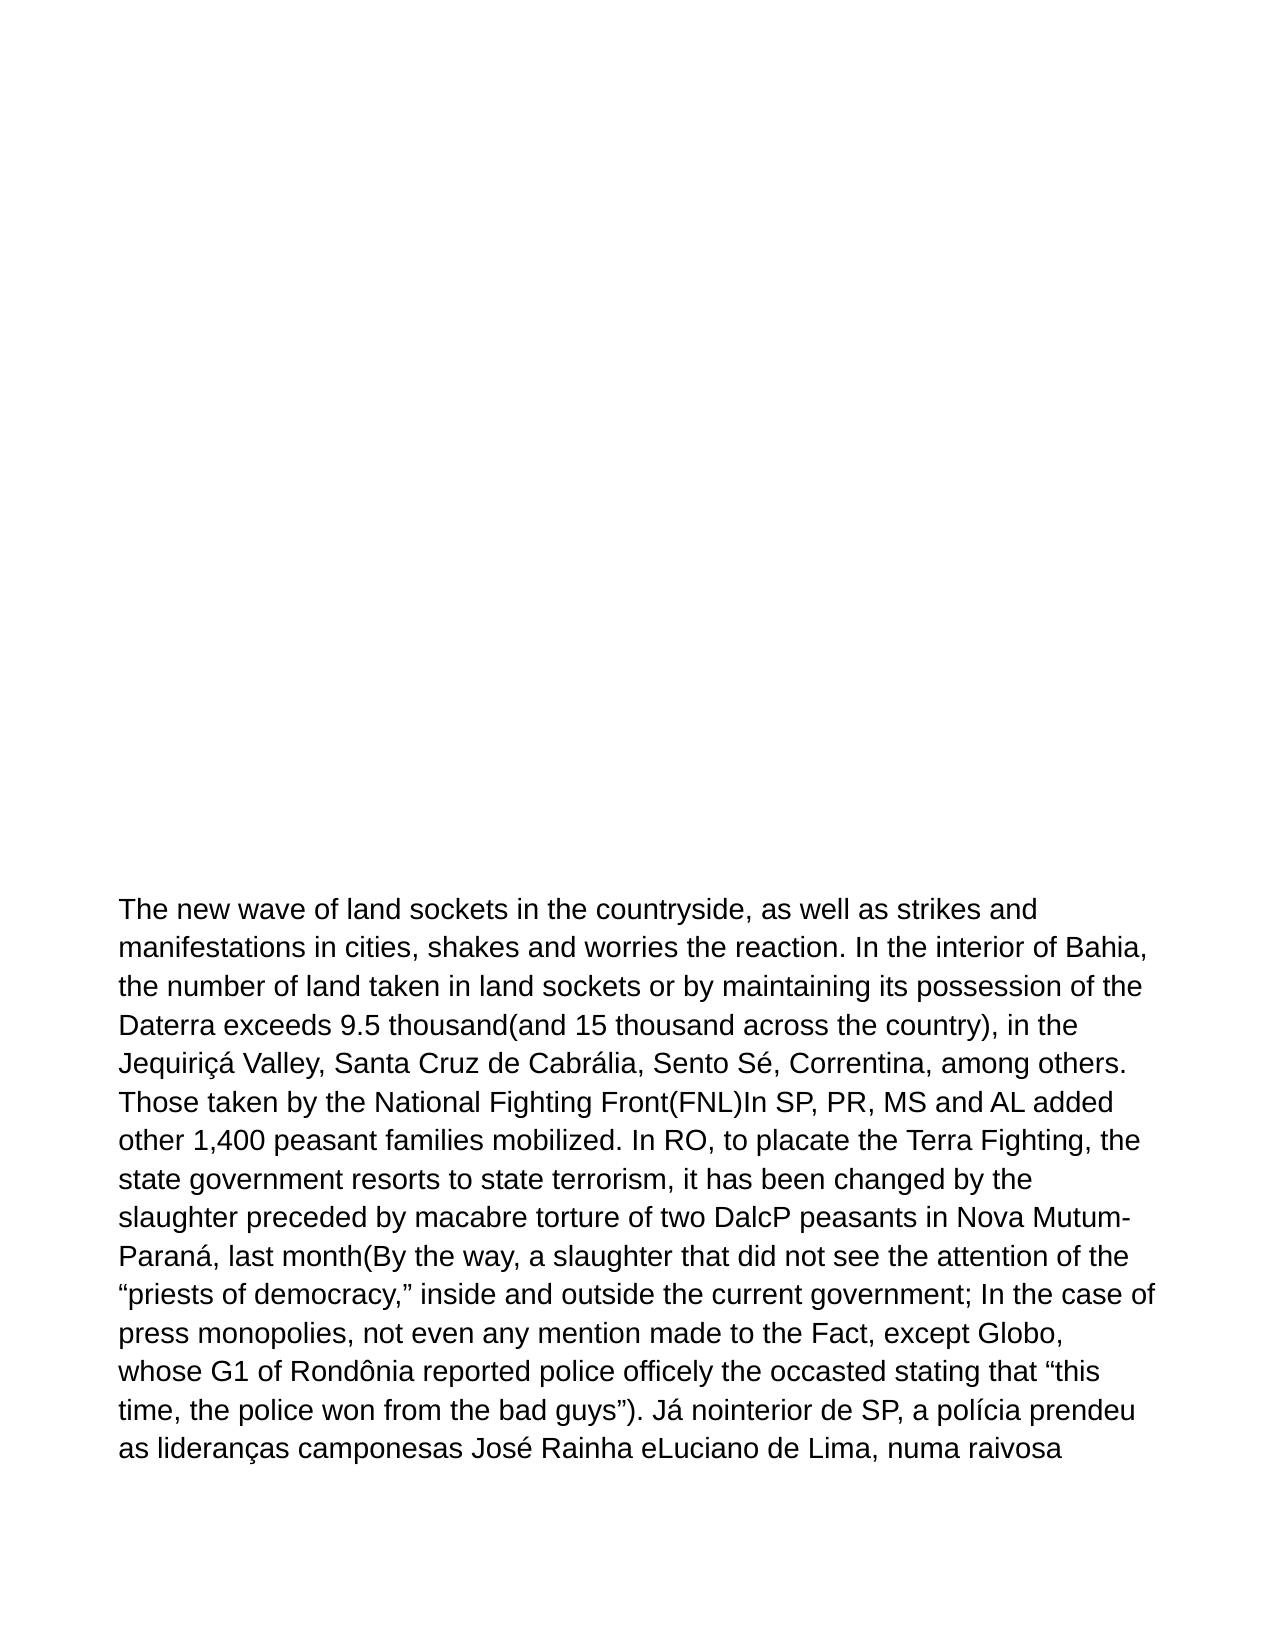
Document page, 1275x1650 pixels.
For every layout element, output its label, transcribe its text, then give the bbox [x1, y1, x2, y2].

text The new wave of land sockets in the countryside, as well as strikes and manifestations in cities, shakes and worries the reaction. In the interior of Bahia, the number of land taken in land sockets or by maintaining its possession of the Daterra exceeds 9.5 thousand(and 15 thousand across the country), in the Jequiriçá Valley, Santa Cruz de Cabrália, Sento Sé, Correntina, among others. Those taken by the National Fighting Front(FNL)In SP, PR, MS and AL added other 1,400 peasant families mobilized. In RO, to placate the Terra Fighting, the state government resorts to state terrorism, it has been changed by the slaughter preceded by macabre torture of two DalcP peasants in Nova Mutum-Paraná, last month(By the way, a slaughter that did not see the attention of the “priests of democracy,” inside and outside the current government; In the case of press monopolies, not even any mention made to the Fact, except Globo, whose G1 of Rondônia reported police officely the occasted stating that “this time, the police won from the bad guys”). Já nointerior de SP, a polícia prendeu as lideranças camponesas José Rainha eLuciano de Lima, numa raivosa [118, 118, 1157, 1465]
